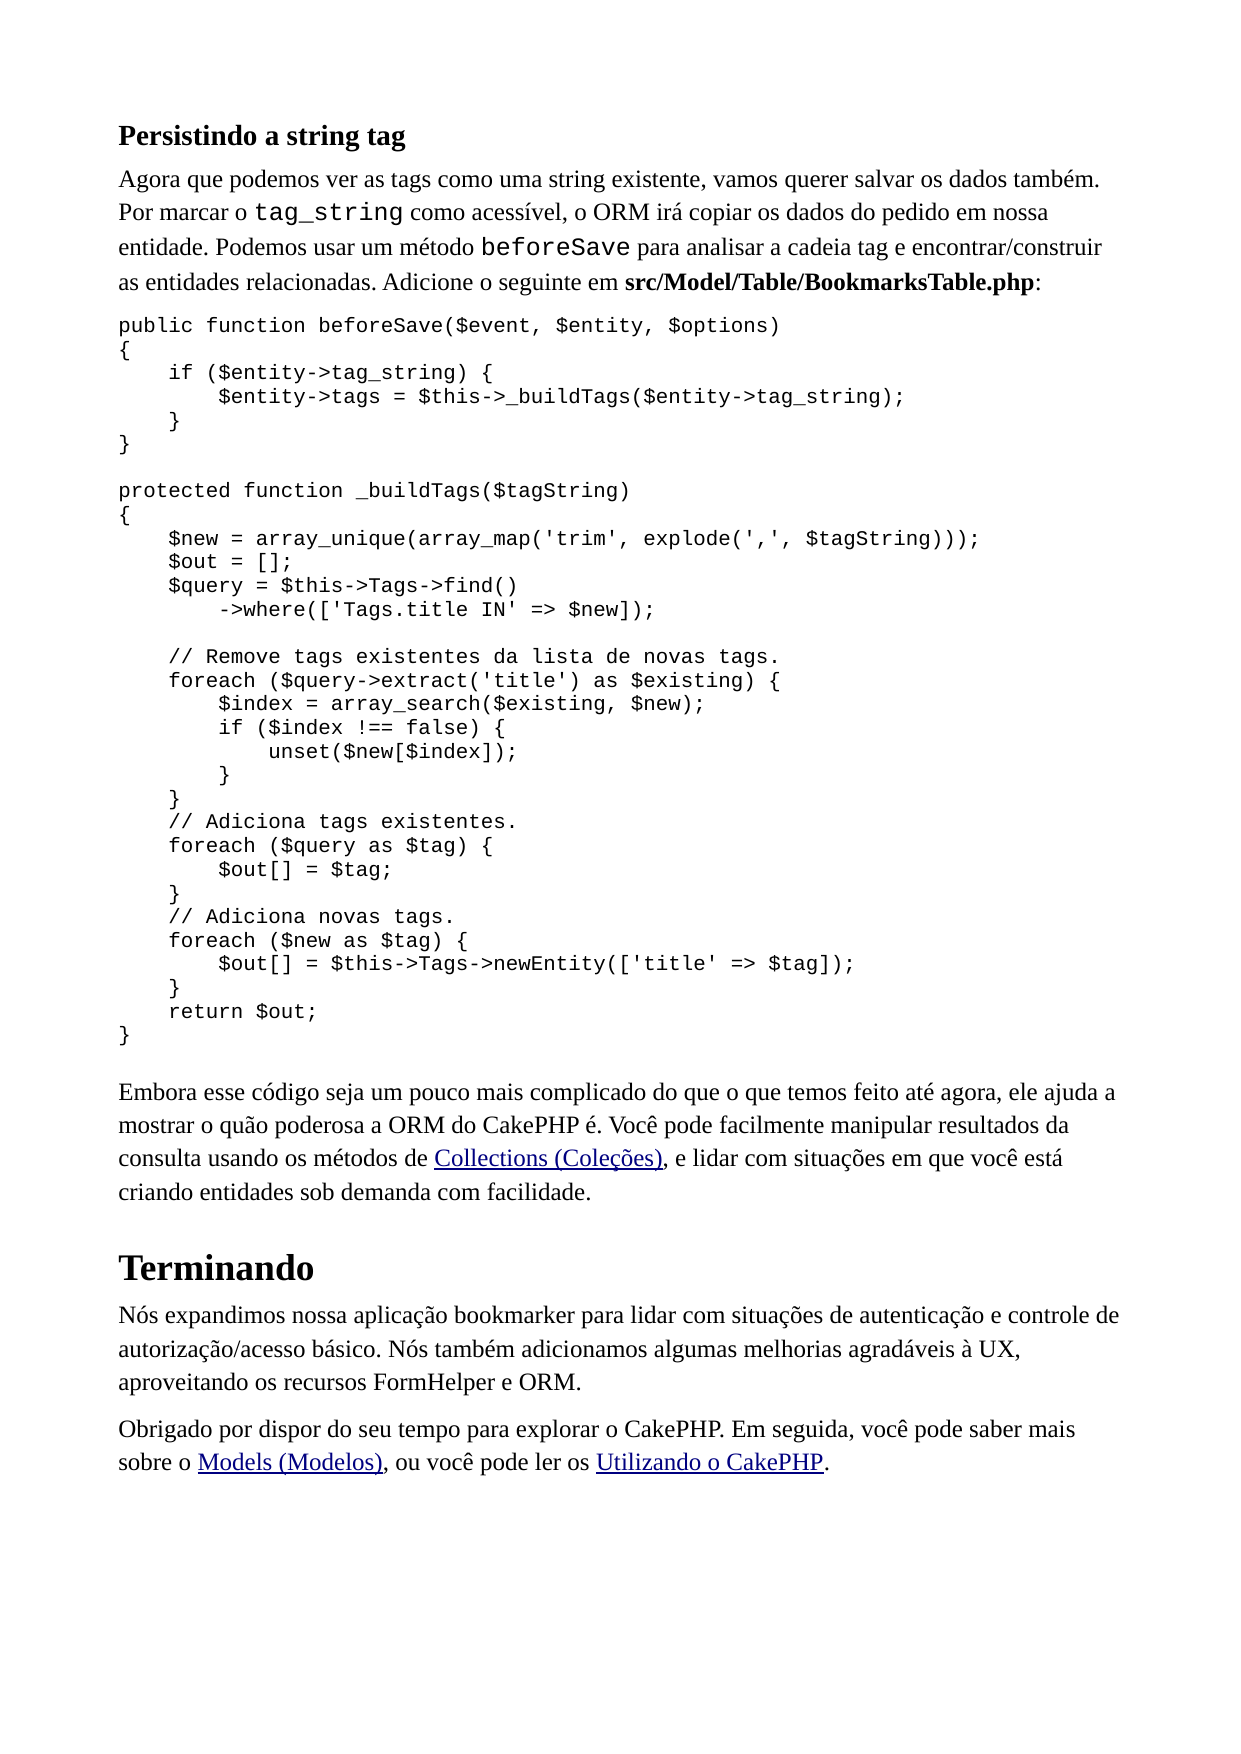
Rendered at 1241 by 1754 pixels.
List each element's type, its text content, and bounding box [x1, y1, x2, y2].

text if ($entity->tag_string) { [118, 362, 1122, 386]
text } [118, 882, 1122, 906]
text } [118, 409, 1122, 433]
text } [118, 433, 1122, 457]
text unset($new[$index]); [118, 741, 1122, 764]
text { [118, 504, 1122, 528]
text foreach ($query as $tag) { [118, 835, 1122, 859]
text ->where(['Tags.title IN' => $new]); [118, 599, 1122, 622]
subtitle Terminando [118, 1245, 1122, 1288]
text $entity->tags = $this->_buildTags($entity->tag_string); [118, 386, 1122, 409]
text } [118, 764, 1122, 788]
text public function beforeSave($event, $entity, $options) [118, 315, 1122, 339]
text Obrigado por dispor do seu tempo para explorar o CakePHP. Em seguida, você pode saber mais sobre o Models (Modelos), ou você pode ler os Utilizando o CakePHP. [118, 1414, 1122, 1476]
text } [118, 788, 1122, 812]
text Nós expandimos nossa aplicação bookmarker para lidar com situações de autenticação e controle de autorização/acesso básico. Nós também adicionamos algumas melhorias agradáveis à UX, aproveitando os recursos FormHelper e ORM. [118, 1301, 1122, 1395]
text if ($index !== false) { [118, 717, 1122, 741]
text foreach ($new as $tag) { [118, 930, 1122, 953]
text foreach ($query->extract('title') as $existing) { [118, 670, 1122, 693]
text // Adiciona novas tags. [118, 906, 1122, 930]
text $out[] = $this->Tags->newEntity(['title' => $tag]); [118, 953, 1122, 977]
text Agora que podemos ver as tags como uma string existente, vamos querer salvar os dados também. Por marcar o tag_string como acessível, o ORM irá copiar os dados do pedido em nossa entidade. Podemos usar um método beforeSave para analisar a cadeia tag e encontrar/construir as entidades relacionadas. Adicione o seguinte em src/Model/Table/BookmarksTable.php: [118, 164, 1122, 296]
text $out = []; [118, 551, 1122, 575]
text $new = array_unique(array_map('trim', explode(',', $tagString))); [118, 528, 1122, 551]
text $query = $this->Tags->find() [118, 575, 1122, 599]
text Embora esse código seja um pouco mais complicado do que o que temos feito até agora, ele ajuda a mostrar o quão poderosa a ORM do CakePHP é. Você pode facilmente manipular resultados da consulta usando os métodos de Collections (Coleções), e lidar com situações em que você está criando entidades sob demanda com facilidade. [118, 1077, 1122, 1205]
subtitle Persistindo a string tag [118, 118, 1122, 152]
text } [118, 977, 1122, 1001]
text { [118, 339, 1122, 362]
text protected function _buildTags($tagString) [118, 481, 1122, 504]
text $out[] = $tag; [118, 859, 1122, 882]
text } [118, 1024, 1122, 1048]
text // Adiciona tags existentes. [118, 812, 1122, 835]
text // Remove tags existentes da lista de novas tags. [118, 646, 1122, 670]
text $index = array_search($existing, $new); [118, 693, 1122, 717]
text return $out; [118, 1001, 1122, 1024]
